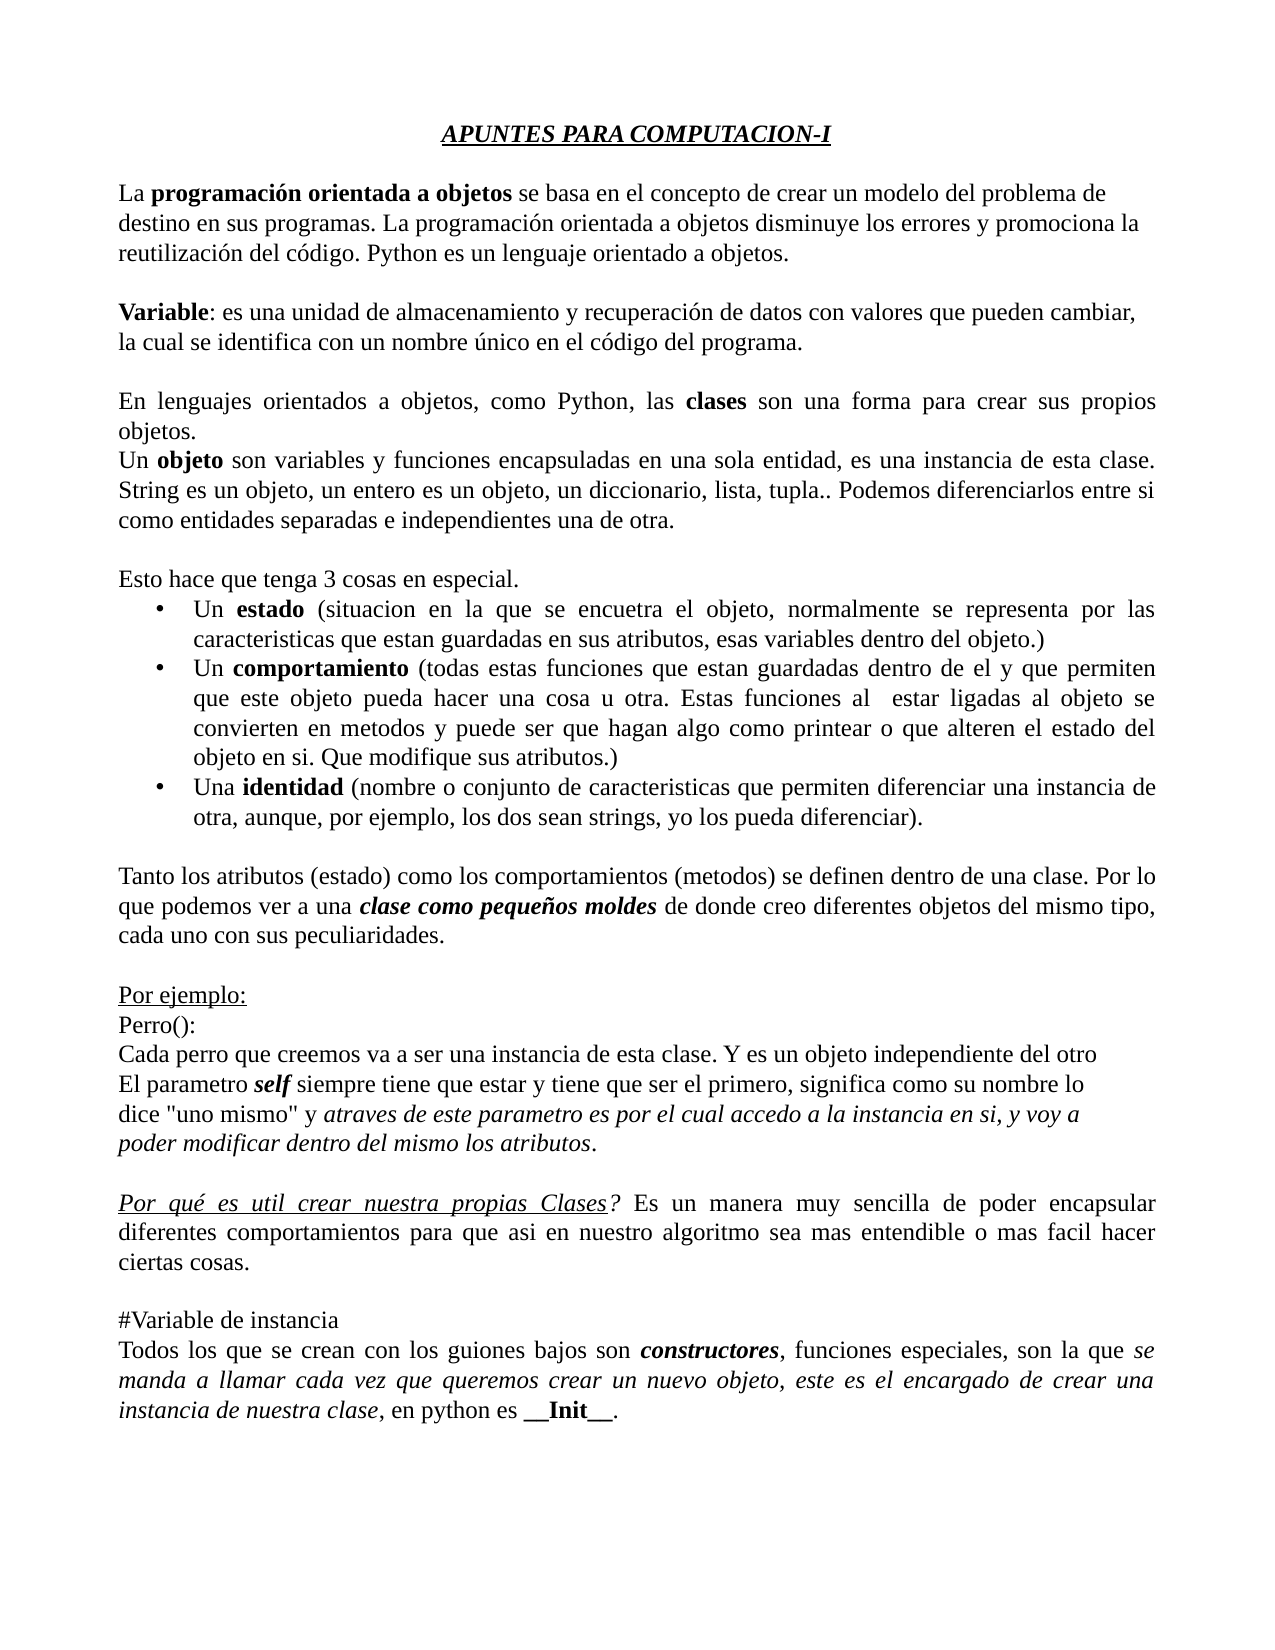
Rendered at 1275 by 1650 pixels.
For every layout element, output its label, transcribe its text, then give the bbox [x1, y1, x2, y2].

text Todos los que se crean con los guiones bajos son constructores, funciones especiales, son la que se manda a llamar cada vez que queremos crear un nuevo objeto, este es el encargado de crear una instancia de nuestra clase, en python es __Init__. [118, 1334, 1157, 1423]
text dice "uno mismo" y atraves de este parametro es por el cual accedo a la instancia en si, y voy a [118, 1098, 1157, 1127]
list Un comportamiento (todas estas funciones que estan guardadas dentro de el y que permiten que este objeto pueda hacer una cosa u otra. Estas funciones al estar ligadas al objeto se convierten en metodos y puede ser que hagan algo como printear o que alteren el estado del objeto en si. Que modifique sus atributos.) [156, 652, 1157, 771]
text Variable: es una unidad de almacenamiento y recuperación de datos con valores que pueden cambiar, la cual se identifica con un nombre único en el código del programa. [118, 296, 1157, 356]
list Una identidad (nombre o conjunto de caracteristicas que permiten diferenciar una instancia de otra, aunque, por ejemplo, los dos sean strings, yo los pueda diferenciar). [156, 771, 1157, 831]
text Cada perro que creemos va a ser una instancia de esta clase. Y es un objeto independiente del otro [118, 1038, 1157, 1068]
text Perro(): [118, 1009, 1157, 1038]
text Por ejemplo: [118, 979, 1157, 1009]
text En lenguajes orientados a objetos, como Python, las clases son una forma para crear sus propios objetos. [118, 385, 1157, 445]
text Por qué es util crear nuestra propias Clases? Es un manera muy sencilla de poder encapsular diferentes comportamientos para que asi en nuestro algoritmo sea mas entendible o mas facil hacer ciertas cosas. [118, 1187, 1157, 1276]
text El parametro self siempre tiene que estar y tiene que ser el primero, significa como su nombre lo [118, 1068, 1157, 1098]
text #Variable de instancia [118, 1306, 1157, 1334]
text Esto hace que tenga 3 cosas en especial. [118, 563, 1157, 593]
text Tanto los atributos (estado) como los comportamientos (metodos) se definen dentro de una clase. Por lo que podemos ver a una clase como pequeños moldes de donde creo diferentes objetos del mismo tipo, cada uno con sus peculiaridades. [118, 860, 1157, 949]
text poder modificar dentro del mismo los atributos. [118, 1127, 1157, 1157]
text Un objeto son variables y funciones encapsuladas en una sola entidad, es una instancia de esta clase. String es un objeto, un entero es un objeto, un diccionario, lista, tupla.. Podemos diferenciarlos entre si como entidades separadas e independientes una de otra. [118, 445, 1157, 534]
text La programación orientada a objetos se basa en el concepto de crear un modelo del problema de destino en sus programas. La programación orientada a objetos disminuye los errores y promociona la reutilización del código. Python es un lenguaje orientado a objetos. [118, 177, 1157, 267]
text APUNTES PARA COMPUTACION-I [118, 118, 1157, 148]
list Un estado (situacion en la que se encuetra el objeto, normalmente se representa por las caracteristicas que estan guardadas en sus atributos, esas variables dentro del objeto.) [156, 593, 1157, 652]
